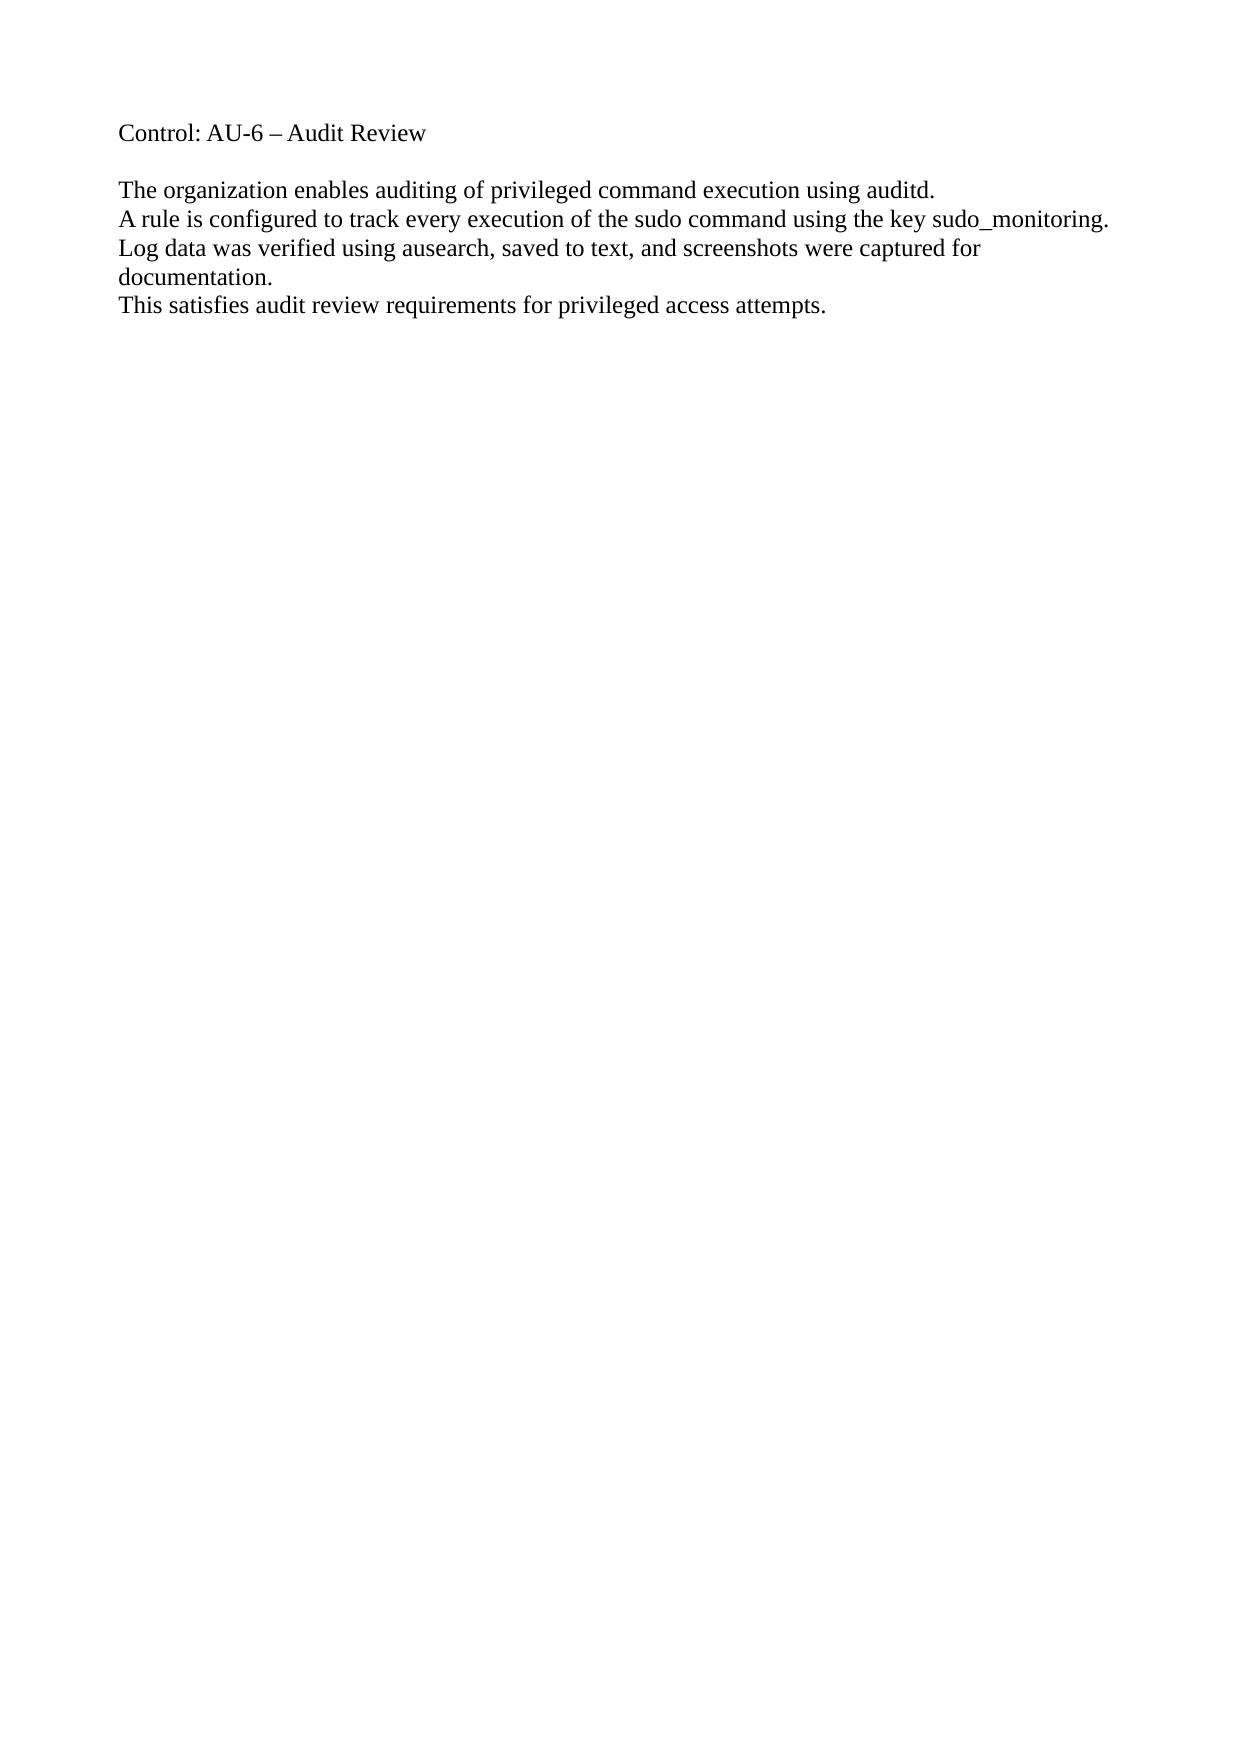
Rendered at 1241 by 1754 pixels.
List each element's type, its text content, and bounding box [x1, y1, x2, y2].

text The organization enables auditing of privileged command execution using auditd. [118, 176, 1122, 204]
text This satisfies audit review requirements for privileged access attempts. [118, 291, 1122, 319]
text Log data was verified using ausearch, saved to text, and screenshots were captured for documentation. [118, 233, 1122, 291]
text Control: AU-6 – Audit Review [118, 118, 1122, 147]
text A rule is configured to track every execution of the sudo command using the key sudo_monitoring. [118, 204, 1122, 233]
